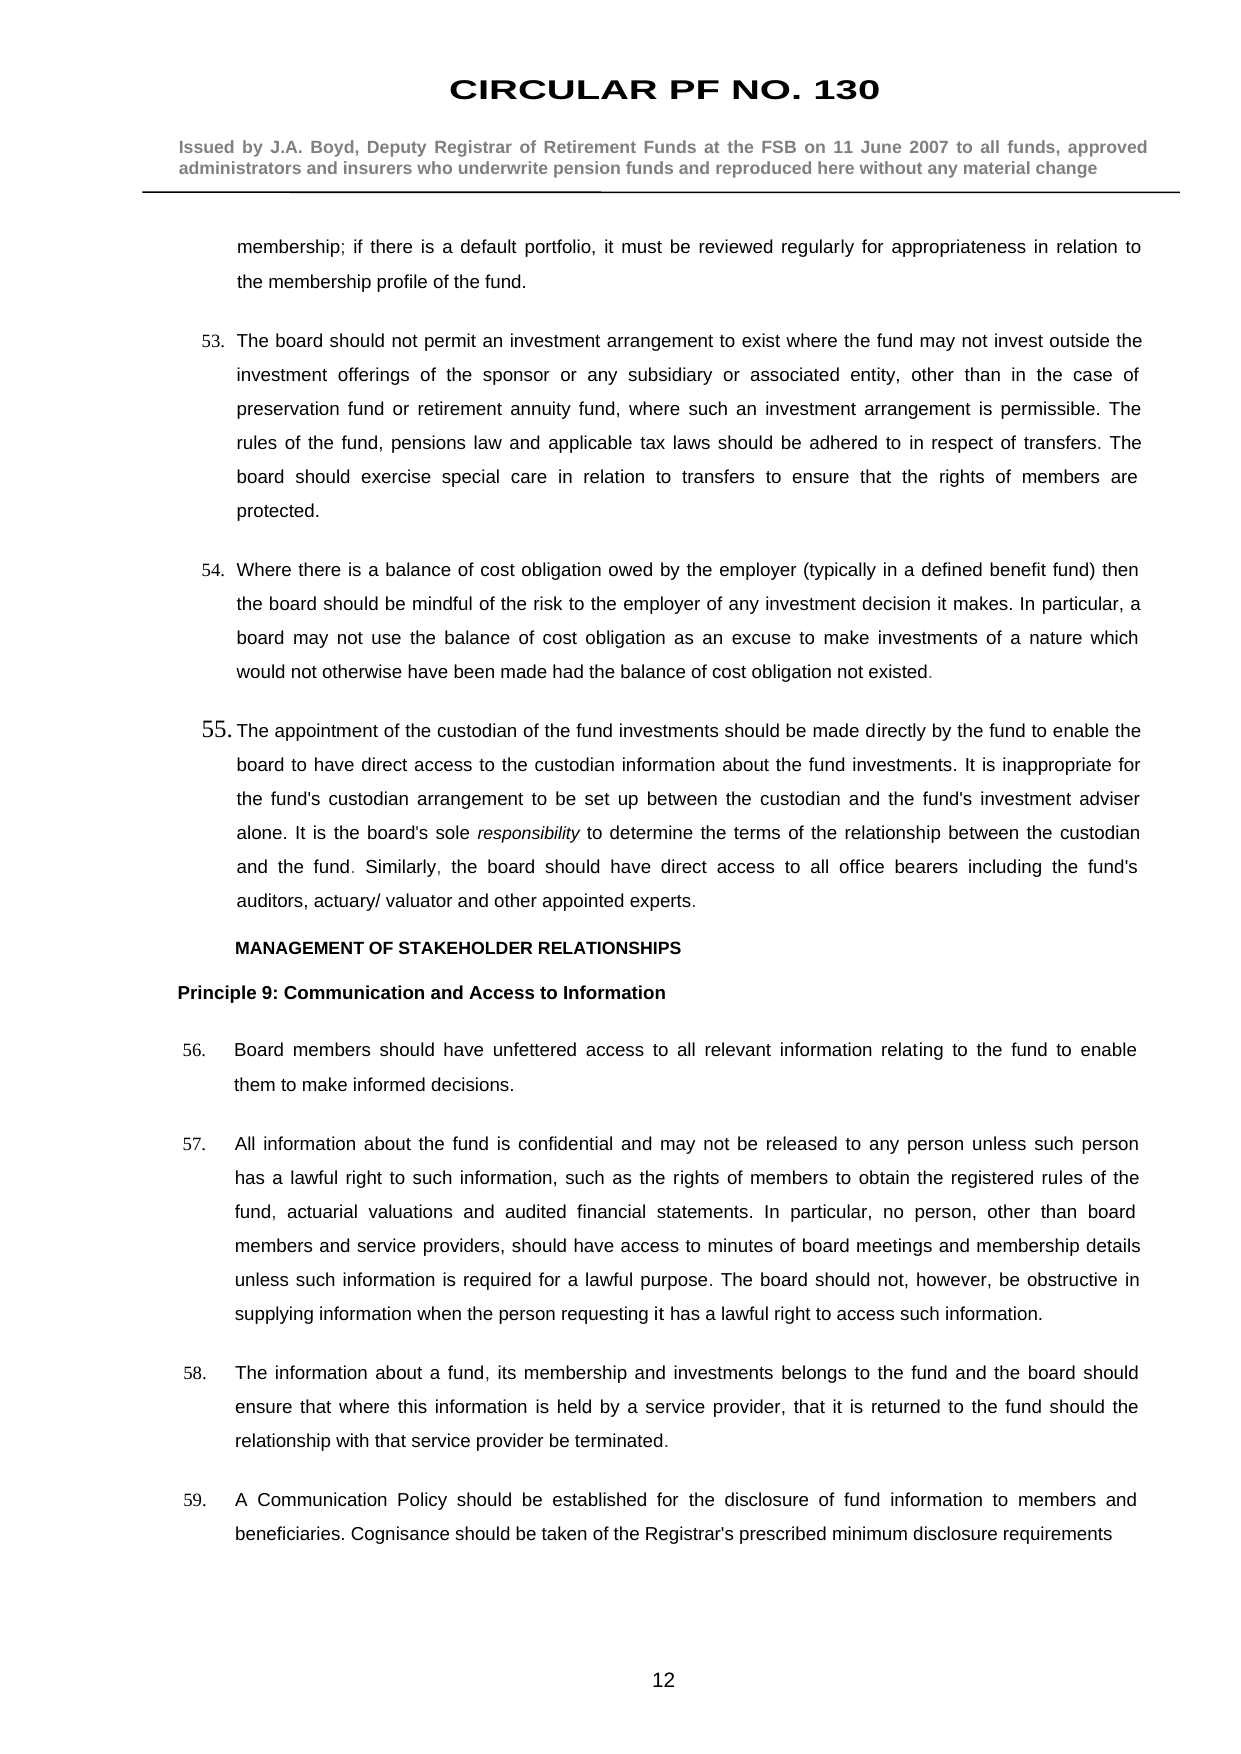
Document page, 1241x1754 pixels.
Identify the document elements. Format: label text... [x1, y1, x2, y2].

text MANAGEMENT OF STAKEHOLDER RELATIONSHIPS [235, 939, 1147, 958]
text Principle 9: Communication and Access to Information [177, 983, 1147, 1004]
list The appointment of the custodian of the fund investments should be made directly by the fund to enable the board to have direct access to the custodian information about the fund investments. It is inappropriate for the fund's custodian arrangement to be set up between the custodian and the fund's investment adviser alone. It is the board's sole responsibility to determine the terms of the relationship between the custodian and the fund. Similarly, the board should have direct access to all office bearers including the fund's auditors, actuary/ valuator and other appointed experts. [201, 710, 1148, 914]
list All information about the fund is confidential and may not be released to any person unless such person has a lawful right to such information, such as the rights of members to obtain the registered rules of the fund, actuarial valuations and audited financial statements. In particular, no person, other than board members and service providers, should have access to minutes of board meetings and membership details unless such information is required for a lawful purpose. The board should not, however, be obstructive in supplying information when the person requesting it has a lawful right to access such information. [182, 1124, 1147, 1327]
text membership; if there is a default portfolio, it must be reviewed regularly for appropriateness in relation to the membership profile of the fund. [237, 225, 1149, 296]
list Board members should have unfettered access to all relevant information relating to the fund to enable them to make informed decisions. [182, 1029, 1146, 1099]
list The board should not permit an investment arrangement to exist where the fund may not invest outside the investment offerings of the sponsor or any subsidiary or associated entity, other than in the case of preservation fund or retirement annuity fund, where such an investment arrangement is permissible. The rules of the fund, pensions law and applicable tax laws should be adhered to in respect of transfers. The board should exercise special care in relation to transfers to ensure that the rights of members are protected. [201, 321, 1149, 524]
list Where there is a balance of cost obligation owed by the employer (typically in a defined benefit fund) then the board should be mindful of the risk to the employer of any investment decision it makes. In particular, a board may not use the balance of cost obligation as an excuse to make investments of a nature which would not otherwise have been made had the balance of cost obligation not existed. [201, 549, 1148, 685]
list A Communication Policy should be established for the disclosure of fund information to members and beneficiaries. Cognisance should be taken of the Registrar's prescribed minimum disclosure requirements [183, 1479, 1147, 1547]
list The information about a fund, its membership and investments belongs to the fund and the board should ensure that where this information is held by a service provider, that it is returned to the fund should the relationship with that service provider be terminated. [183, 1352, 1147, 1454]
